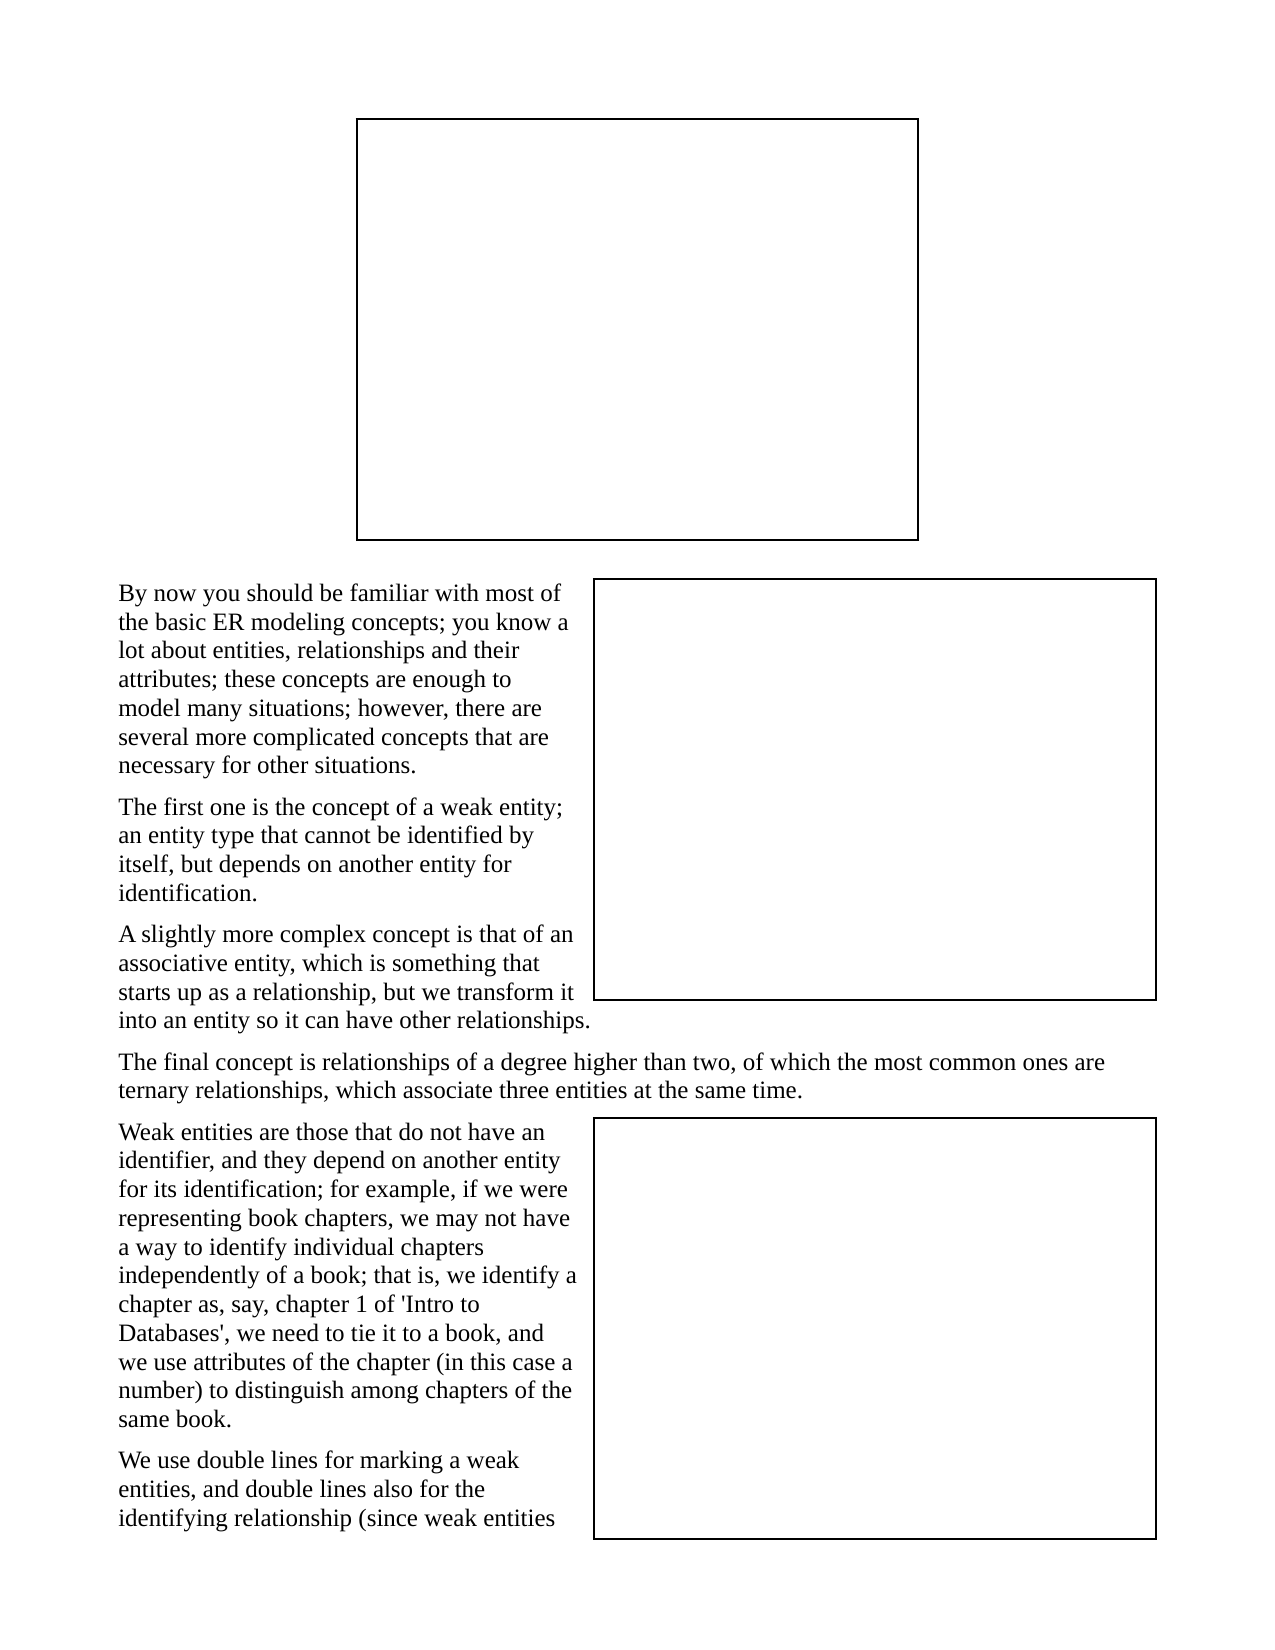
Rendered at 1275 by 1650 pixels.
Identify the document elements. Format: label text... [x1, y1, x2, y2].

text [598, 1446, 1152, 1532]
text [598, 792, 1152, 907]
text [595, 580, 1155, 999]
text The first one is the concept of a weak entity; an entity type that cannot be identified by itself, but depends on another entity for identification. [118, 792, 593, 907]
text A slightly more complex concept is that of an associative entity, which is something that starts up as a relationship, but we transform it into an entity so it can have other relationships. [118, 919, 1157, 1034]
text The final concept is relationships of a degree higher than two, of which the most common ones are ternary relationships, which associate three entities at the same time. [118, 1047, 1157, 1104]
text Weak entities are those that do not have an identifier, and they depend on another entity for its identification; for example, if we were representing book chapters, we may not have a way to identify individual chapters independently of a book; that is, we identify a chapter as, say, chapter 1 of 'Intro to Databases', we need to tie it to a book, and we use attributes of the chapter (in this case a number) to distinguish among chapters of the same book. [118, 1117, 593, 1433]
text By now you should be familiar with most of the basic ER modeling concepts; you know a lot about entities, relationships and their attributes; these concepts are enough to model many situations; however, there are several more complicated concepts that are necessary for other situations. [118, 578, 593, 779]
text [595, 1119, 1155, 1538]
text We use double lines for marking a weak entities, and double lines also for the identifying relationship (since weak entities [118, 1446, 593, 1532]
